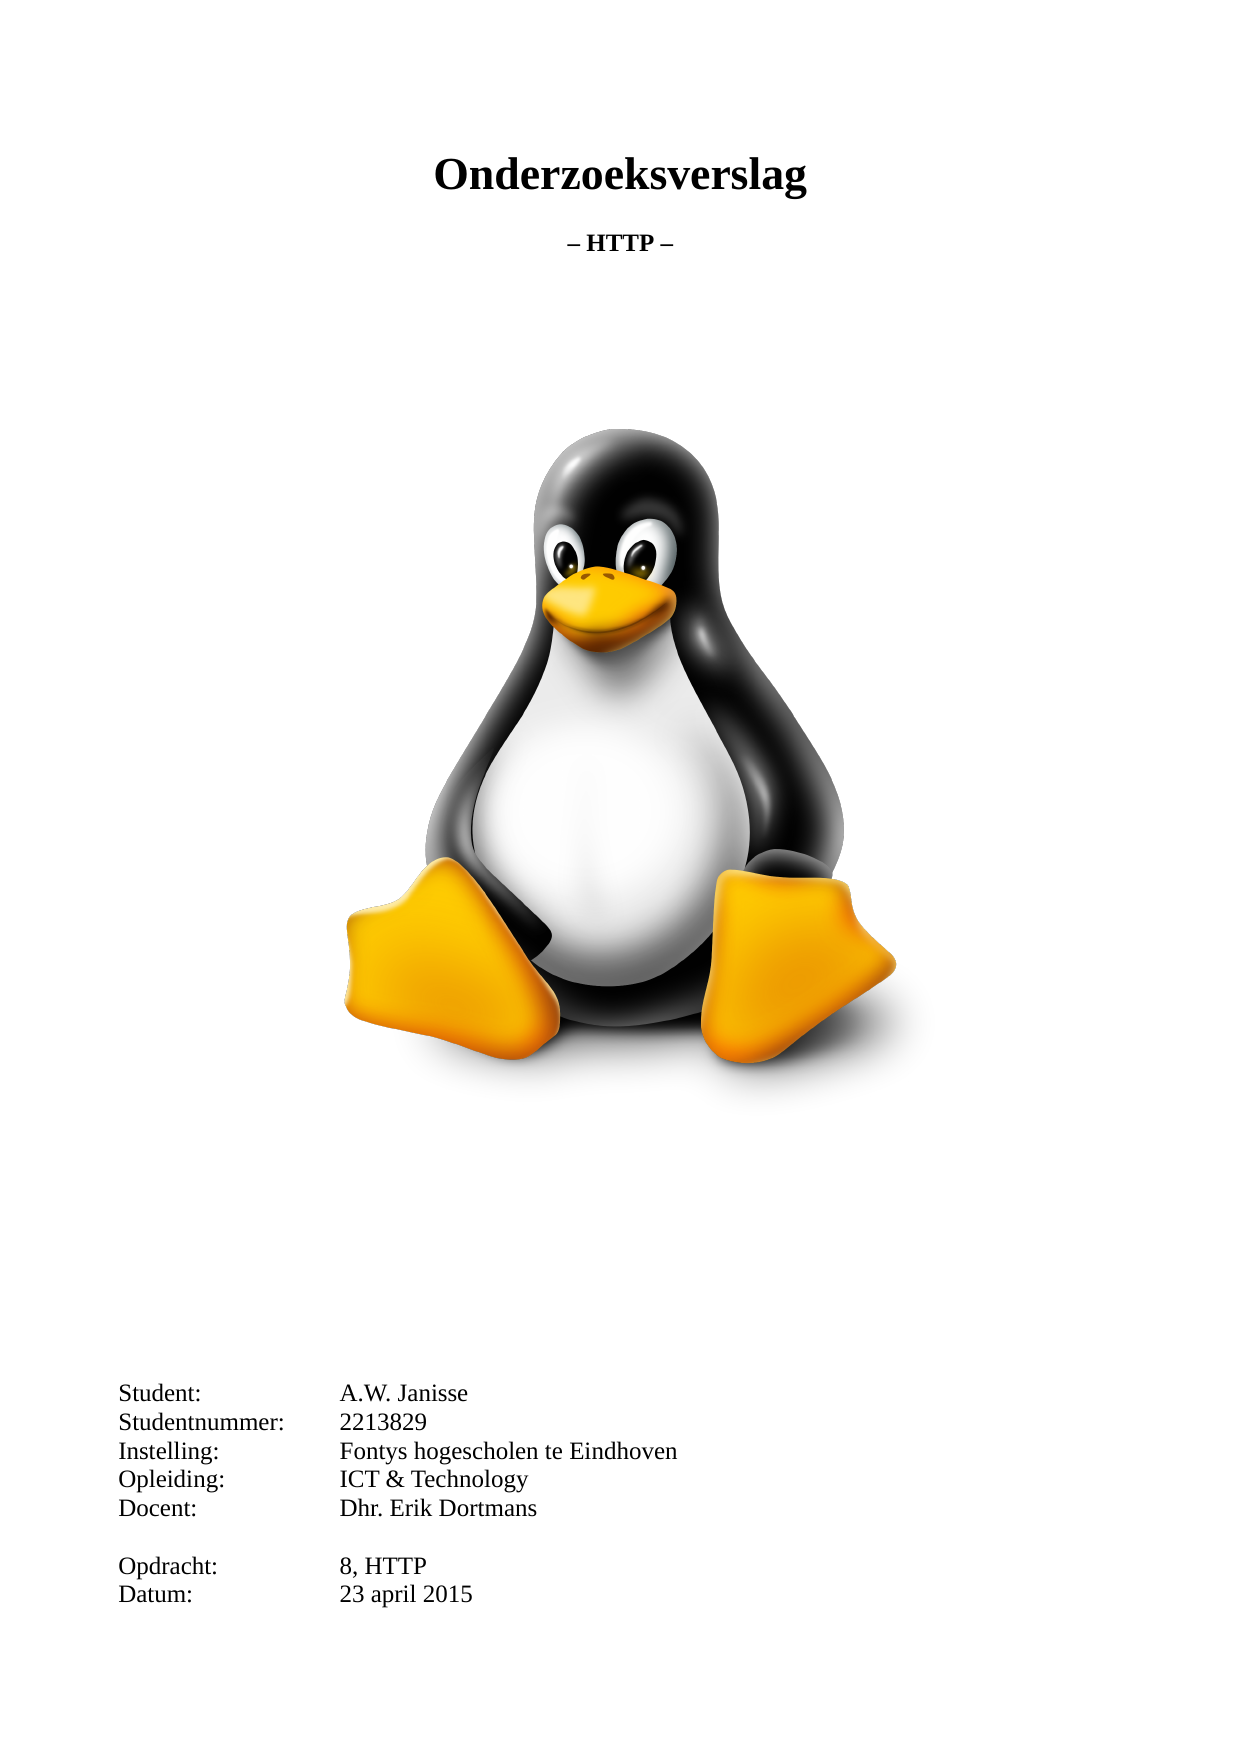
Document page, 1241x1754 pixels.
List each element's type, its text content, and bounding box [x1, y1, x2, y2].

text Student: A.W. Janisse [118, 1378, 1122, 1407]
text – HTTP – [118, 228, 1122, 257]
text Docent: Dhr. Erik Dortmans [118, 1493, 1122, 1522]
text Studentnummer: 2213829 [118, 1407, 1122, 1436]
picture [293, 429, 947, 1127]
text Opdracht: 8, HTTP [118, 1551, 1122, 1579]
text Opleiding: ICT & Technology [118, 1464, 1122, 1493]
text Datum: 23 april 2015 [118, 1579, 1122, 1608]
text Instelling: Fontys hogescholen te Eindhoven [118, 1436, 1122, 1464]
text Onderzoeksverslag [118, 147, 1122, 199]
